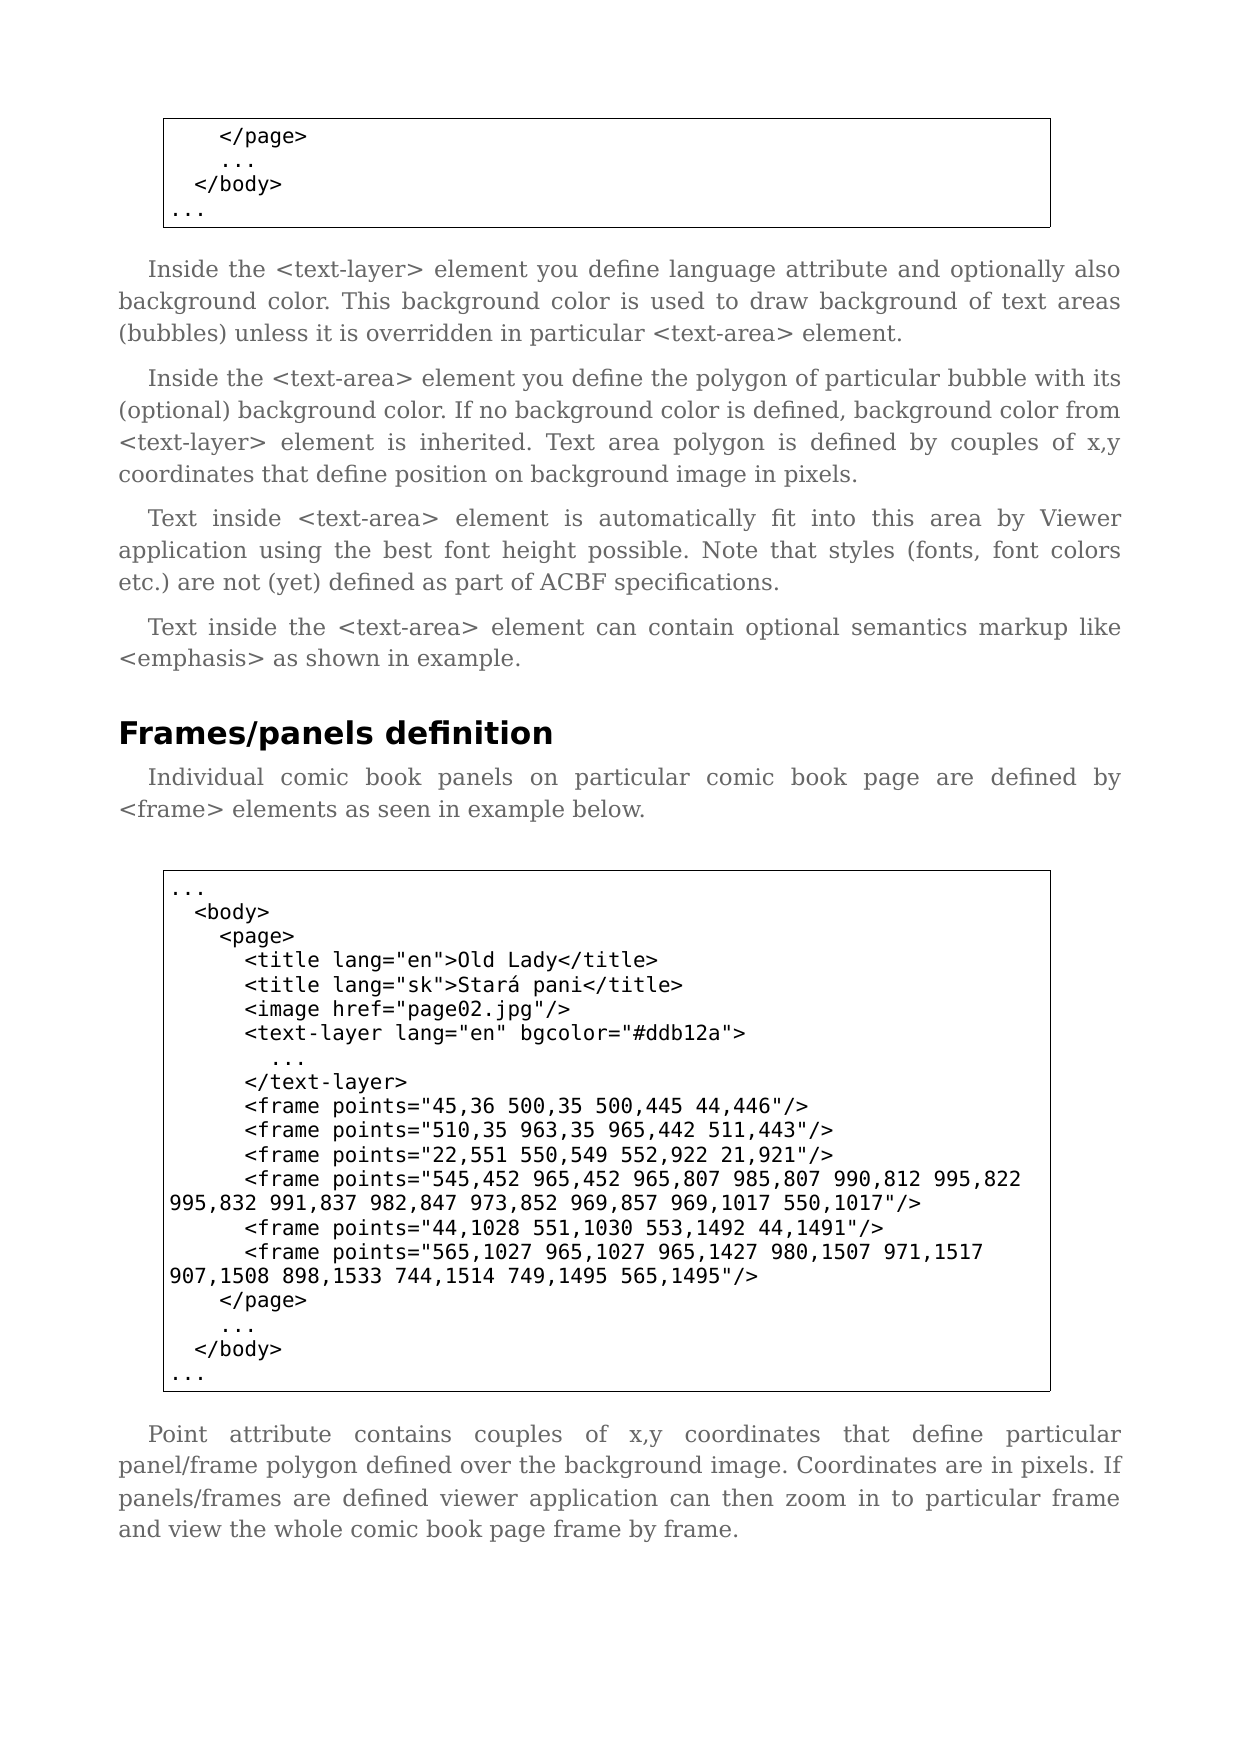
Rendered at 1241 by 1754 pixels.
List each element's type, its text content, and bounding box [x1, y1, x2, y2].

text Individual comic book panels on particular comic book page are defined by <frame> elements as seen in example below. [118, 764, 1122, 823]
text Text inside <text-area> element is automatically fit into this area by Viewer application using the best font height possible. Note that styles (fonts, font colors etc.) are not (yet) defined as part of ACBF specifications. [118, 505, 1122, 596]
text Text inside the <text-area> element can contain optional semantics markup like <emphasis> as shown in example. [118, 614, 1122, 672]
table_header ... <body> <page> <title lang="en">Old Lady</title> <title lang="sk">Stará pani</title> <image href="page02.jpg"/> <text-layer lang="en" bgcolor="#ddb12a"> ... </text-layer> <frame points="45,36 500,35 500,445 44,446"/> <frame points="510,35 963,35 965,442 511,443"/> <frame points="22,551 550,549 552,922 21,921"/> <frame points="545,452 965,452 965,807 985,807 990,812 995,822 995,832 991,837 982,847 973,852 969,857 969,1017 550,1017"/> <frame points="44,1028 551,1030 553,1492 44,1491"/> <frame points="565,1027 965,1027 965,1427 980,1507 971,1517 907,1508 898,1533 744,1514 749,1495 565,1495"/> </page> ... </body> ... [164, 871, 1050, 1391]
text Inside the <text-layer> element you define language attribute and optionally also background color. This background color is used to draw background of text areas (bubbles) unless it is overridden in particular <text-area> element. [118, 256, 1122, 347]
subtitle Frames/panels definition [118, 715, 1122, 751]
table_header </page> ... </body> ... [164, 119, 1050, 227]
text Inside the <text-area> element you define the polygon of particular bubble with its (optional) background color. If no background color is defined, background color from <text-layer> element is inherited. Text area polygon is defined by couples of x,y coordinates that define position on background image in pixels. [118, 365, 1122, 487]
text Point attribute contains couples of x,y coordinates that define particular panel/frame polygon defined over the background image. Coordinates are in pixels. If panels/frames are defined viewer application can then zoom in to particular frame and view the whole comic book page frame by frame. [118, 1421, 1122, 1543]
